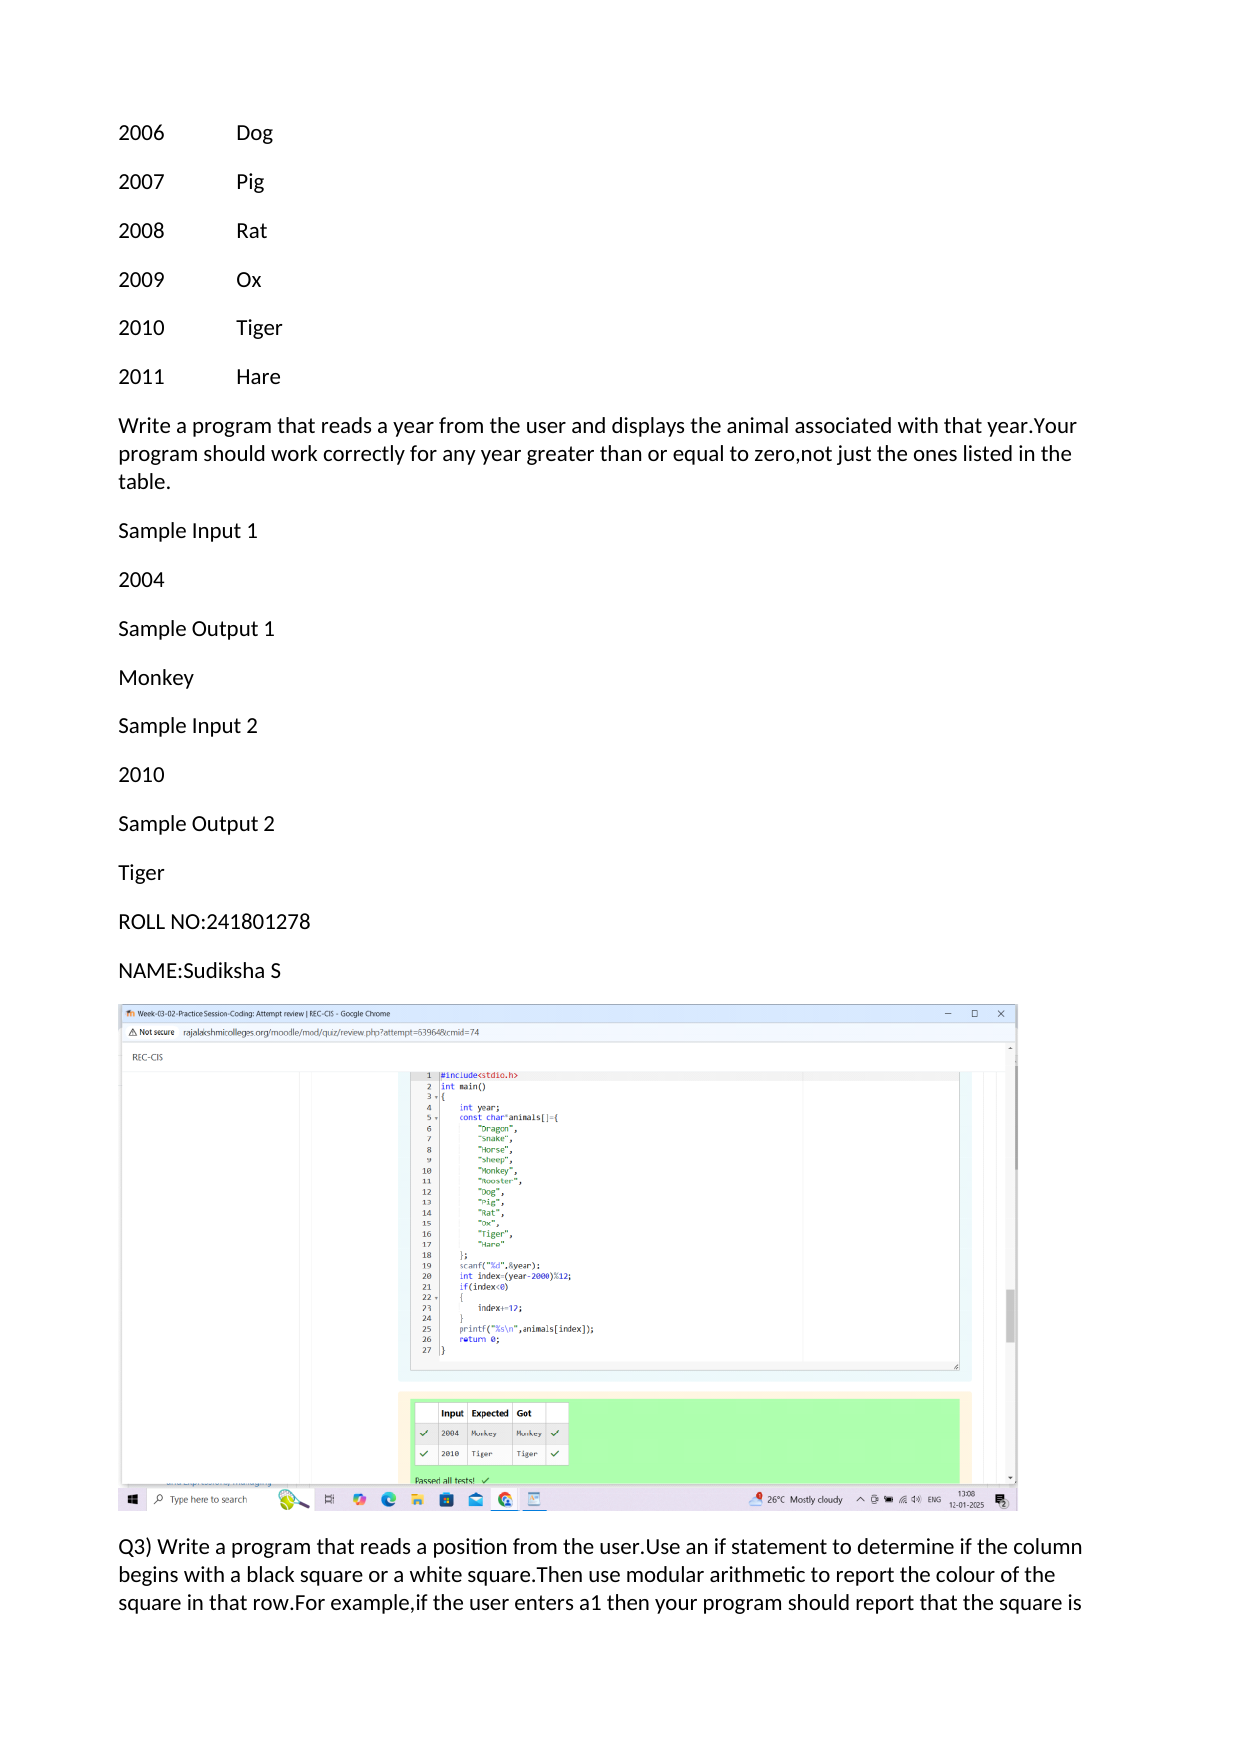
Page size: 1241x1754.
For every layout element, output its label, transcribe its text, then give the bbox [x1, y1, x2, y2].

text Sample Output 1 [118, 614, 1122, 642]
text 2004 [118, 565, 1122, 593]
text Sample Output 2 [118, 809, 1122, 837]
text Write a program that reads a year from the user and displays the animal associated with that year.Your program should work correctly for any year greater than or equal to zero,not just the ones listed in the table. [118, 411, 1122, 495]
text Q3) Write a program that reads a position from the user.Use an if statement to determine if the column begins with a black square or a white square.Then use modular arithmetic to report the colour of the square in that row.For example,if the user enters a1 then your program should report that the square is [118, 1532, 1122, 1616]
text Monkey [118, 663, 1122, 691]
text 2009 Ox [118, 265, 1122, 293]
text Sample Input 1 [118, 516, 1122, 544]
text 2010 Tiger [118, 313, 1122, 342]
text NAME:Sudiksha S [118, 956, 1122, 984]
text Sample Input 2 [118, 712, 1122, 739]
text Tiger [118, 858, 1122, 886]
text 2007 Pig [118, 167, 1122, 195]
text 2010 [118, 760, 1122, 788]
text 2008 Rat [118, 216, 1122, 244]
text ROLL NO:241801278 [118, 907, 1122, 935]
text 2006 Dog [118, 118, 1122, 146]
text 2011 Hare [118, 362, 1122, 390]
